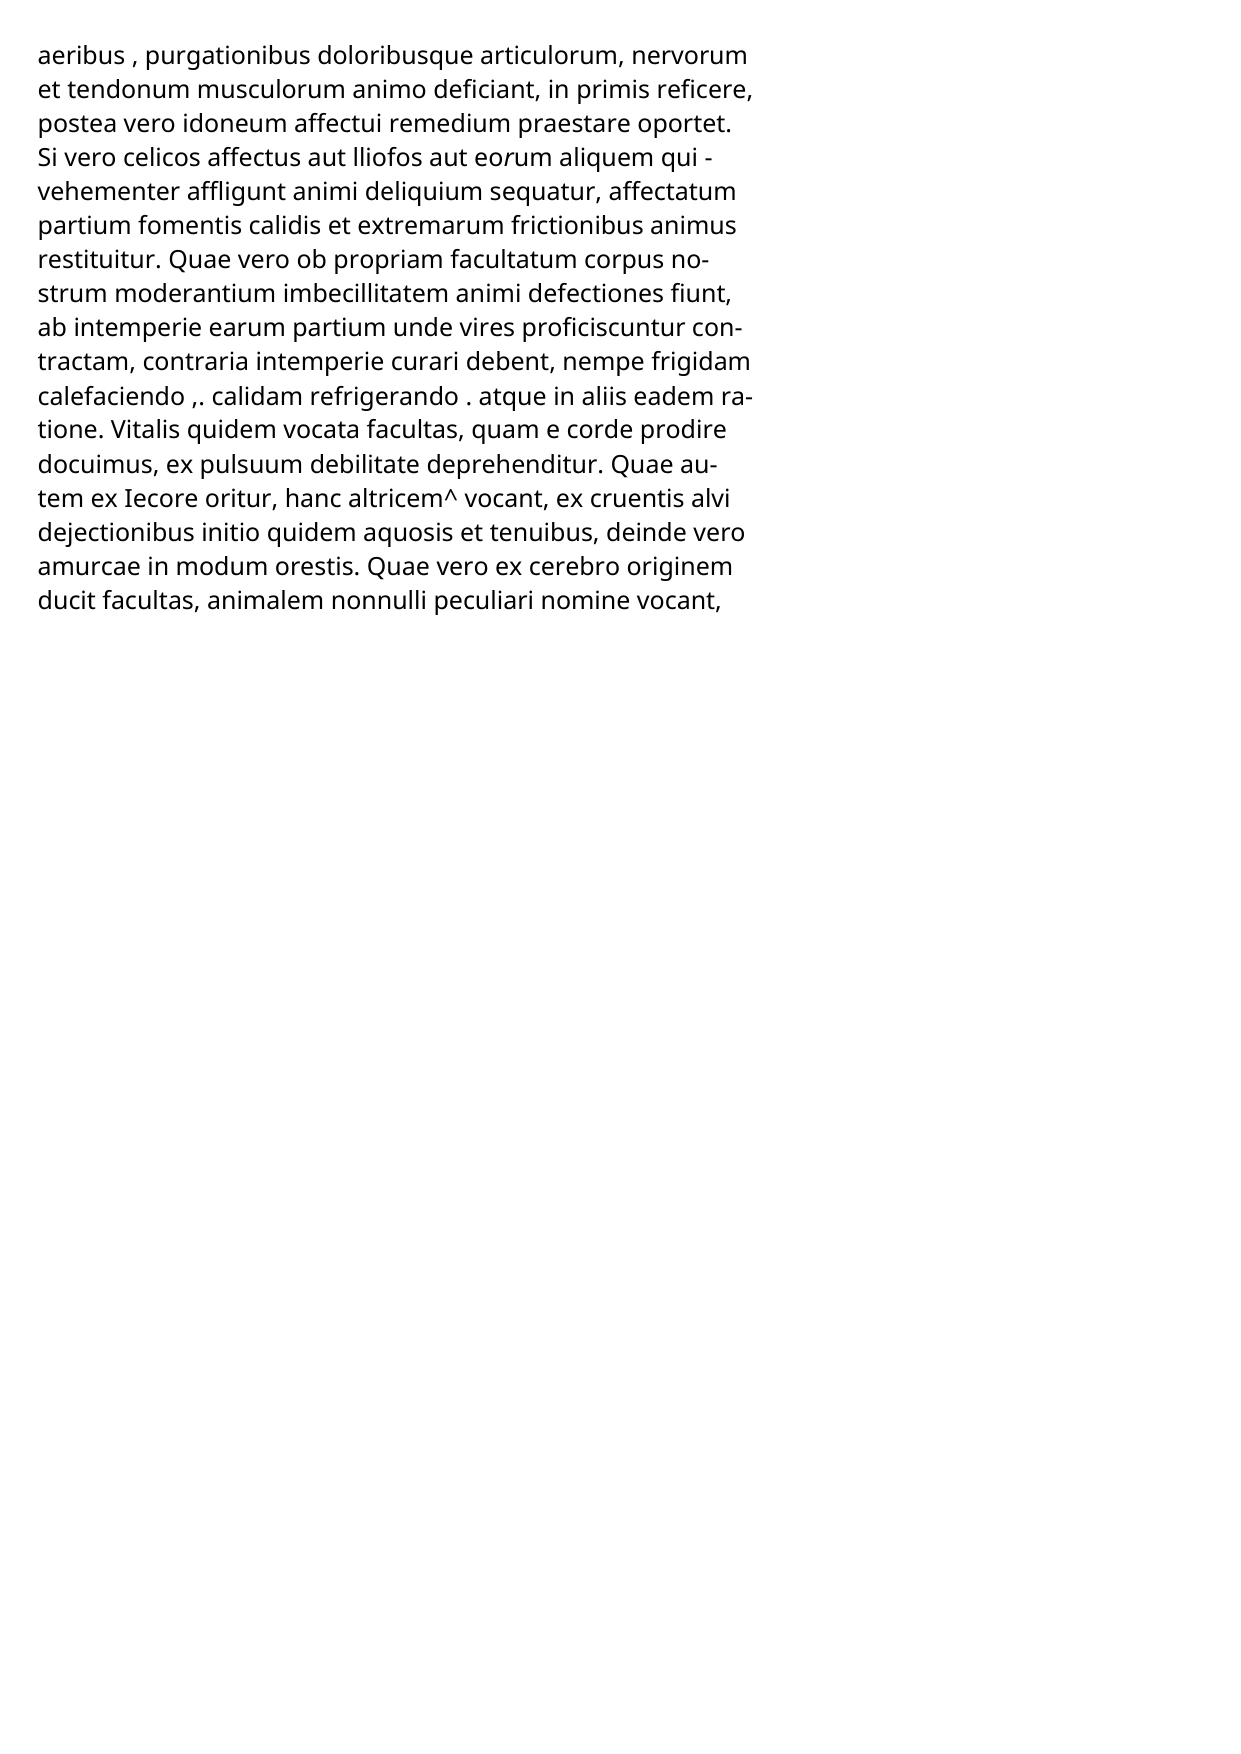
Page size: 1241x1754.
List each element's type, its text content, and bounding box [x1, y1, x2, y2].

text aeribus , purgationibus doloribusque articulorum, nervorum et tendonum musculorum animo deficiant, in primis reficere, postea vero idoneum affectui remedium praestare oportet. Si vero celicos affectus aut lliofos aut eorum aliquem qui - vehementer affligunt animi deliquium sequatur, affectatum partium fomentis calidis et extremarum frictionibus animus restituitur. Quae vero ob propriam facultatum corpus no- strum moderantium imbecillitatem animi defectiones fiunt, ab intemperie earum partium unde vires proficiscuntur con- tractam, contraria intemperie curari debent, nempe frigidam calefaciendo ,. calidam refrigerando . atque in aliis eadem ra- tione. Vitalis quidem vocata facultas, quam e corde prodire docuimus, ex pulsuum debilitate deprehenditur. Quae au- tem ex Iecore oritur, hanc altricem^ vocant, ex cruentis alvi dejectionibus initio quidem aquosis et tenuibus, deinde vero amurcae in modum orestis. Quae vero ex cerebro originem ducit facultas, animalem nonnulli peculiari nomine vocant, [37, 37, 1203, 617]
